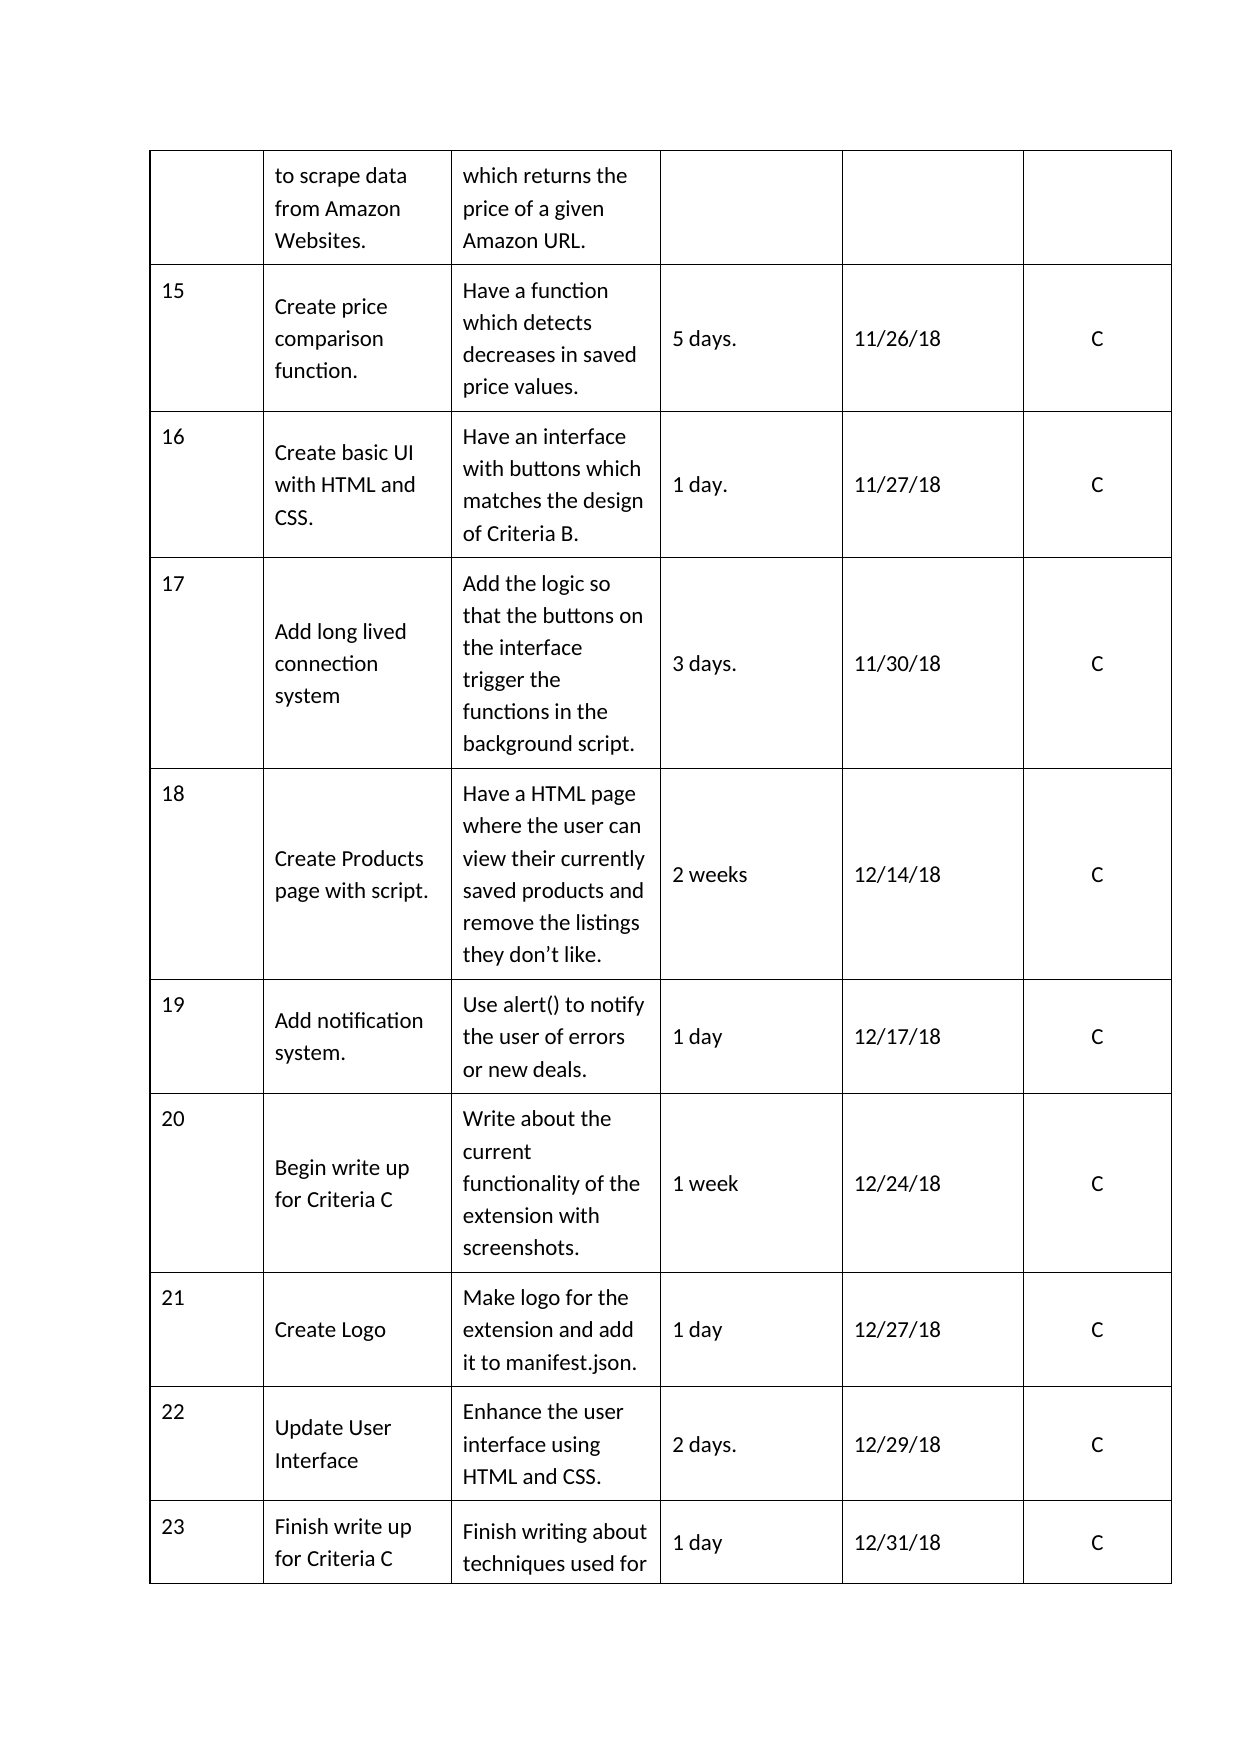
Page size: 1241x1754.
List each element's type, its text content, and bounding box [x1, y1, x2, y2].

table_cell 19 [151, 980, 263, 1093]
table_cell C [1024, 558, 1171, 768]
table_cell C [1024, 769, 1171, 979]
table_cell Begin write up for Criteria C [264, 1094, 451, 1272]
table_cell 3 days. [661, 558, 842, 768]
table_cell 12/24/18 [843, 1094, 1023, 1272]
table_cell [151, 151, 263, 264]
table_cell 16 [151, 412, 263, 557]
table_cell 21 [151, 1273, 263, 1386]
table_cell Finish write up for Criteria C [264, 1501, 451, 1582]
table_cell C [1024, 980, 1171, 1093]
table_cell Update User Interface [264, 1387, 451, 1500]
table_cell 1 day [661, 980, 842, 1093]
table_cell Have a HTML page where the user can view their currently saved products and remove the listings they don’t like. [452, 769, 660, 979]
table_cell 12/14/18 [843, 769, 1023, 979]
table_cell [843, 151, 1023, 264]
table_cell C [1024, 1501, 1171, 1582]
table_cell C [1024, 412, 1171, 557]
table_cell Make logo for the extension and add it to manifest.json. [452, 1273, 660, 1386]
table_cell 15 [151, 265, 263, 411]
table_cell which returns the price of a given Amazon URL. [452, 151, 660, 264]
table_cell 20 [151, 1094, 263, 1272]
table_cell 12/29/18 [843, 1387, 1023, 1500]
table_cell Write about the current functionality of the extension with screenshots. [452, 1094, 660, 1272]
table_cell 11/27/18 [843, 412, 1023, 557]
table_cell Add the logic so that the buttons on the interface trigger the functions in the background script. [452, 558, 660, 768]
table_cell Have an interface with buttons which matches the design of Criteria B. [452, 412, 660, 557]
table_cell 1 day [661, 1273, 842, 1386]
table_cell C [1024, 1387, 1171, 1500]
table_cell Create basic UI with HTML and CSS. [264, 412, 451, 557]
table_cell Have a function which detects decreases in saved price values. [452, 265, 660, 411]
table_cell 2 weeks [661, 769, 842, 979]
table_cell 5 days. [661, 265, 842, 411]
table_cell 11/30/18 [843, 558, 1023, 768]
table_cell Finish writing about techniques used for [452, 1501, 660, 1582]
table_cell Create price comparison function. [264, 265, 451, 411]
table_cell C [1024, 1094, 1171, 1272]
table_cell 11/26/18 [843, 265, 1023, 411]
table_cell to scrape data from Amazon Websites. [264, 151, 451, 264]
table_cell Add notification system. [264, 980, 451, 1093]
table_cell Create Products page with script. [264, 769, 451, 979]
table_cell C [1024, 1273, 1171, 1386]
table_cell 12/31/18 [843, 1501, 1023, 1582]
table_cell 1 week [661, 1094, 842, 1272]
table_cell 1 day [661, 1501, 842, 1582]
table_cell 17 [151, 558, 263, 768]
table_cell 12/27/18 [843, 1273, 1023, 1386]
table_cell [661, 151, 842, 264]
table_cell Add long lived connection system [264, 558, 451, 768]
table_cell 23 [151, 1501, 263, 1582]
table_cell 22 [151, 1387, 263, 1500]
table_cell 12/17/18 [843, 980, 1023, 1093]
table_cell 18 [151, 769, 263, 979]
table_cell 1 day. [661, 412, 842, 557]
table_cell Use alert() to notify the user of errors or new deals. [452, 980, 660, 1093]
table_cell 2 days. [661, 1387, 842, 1500]
table_cell [1024, 151, 1171, 264]
table_cell Create Logo [264, 1273, 451, 1386]
table_cell Enhance the user interface using HTML and CSS. [452, 1387, 660, 1500]
table_cell C [1024, 265, 1171, 411]
